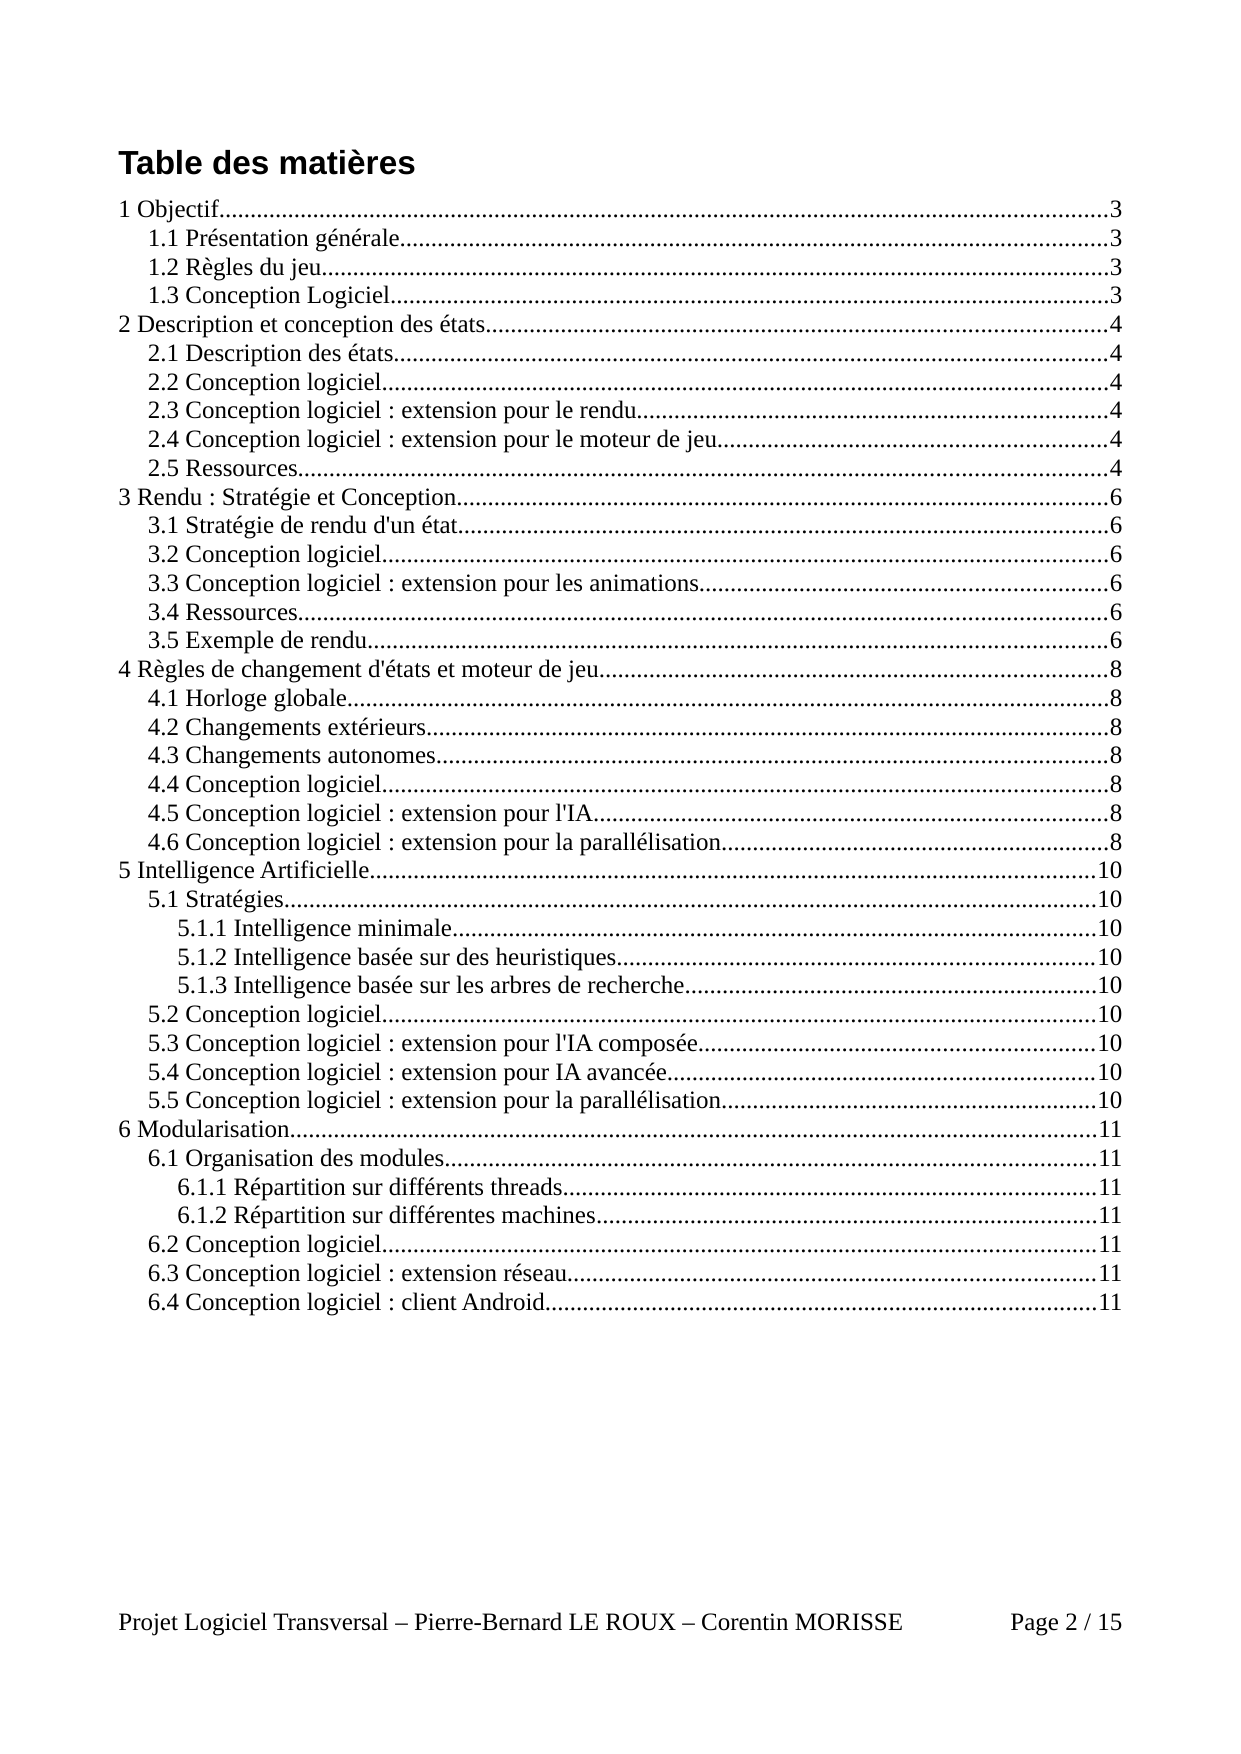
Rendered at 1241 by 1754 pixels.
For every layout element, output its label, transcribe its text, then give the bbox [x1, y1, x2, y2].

text 6.4 Conception logiciel : client Android 11 [148, 1287, 1122, 1315]
text 4.6 Conception logiciel : extension pour la parallélisation 8 [148, 827, 1122, 855]
text 3.1 Stratégie de rendu d'un état 6 [148, 510, 1122, 539]
text 2.3 Conception logiciel : extension pour le rendu 4 [148, 395, 1122, 424]
text 5.1 Stratégies 10 [148, 884, 1122, 913]
text 6 Modularisation 11 [118, 1114, 1122, 1143]
text 6.1.2 Répartition sur différentes machines 11 [177, 1200, 1122, 1229]
text 3 Rendu : Stratégie et Conception 6 [118, 482, 1122, 510]
text 4.1 Horloge globale 8 [148, 683, 1122, 712]
text 5.1.2 Intelligence basée sur des heuristiques 10 [177, 942, 1122, 970]
text 1.2 Règles du jeu 3 [148, 252, 1122, 280]
text 2.5 Ressources 4 [148, 453, 1122, 482]
text 5.4 Conception logiciel : extension pour IA avancée 10 [148, 1057, 1122, 1085]
text 5 Intelligence Artificielle 10 [118, 855, 1122, 884]
text 5.1.3 Intelligence basée sur les arbres de recherche 10 [177, 970, 1122, 999]
text 4 Règles de changement d'états et moteur de jeu 8 [118, 654, 1122, 683]
text 4.2 Changements extérieurs 8 [148, 712, 1122, 740]
text 2.1 Description des états 4 [148, 338, 1122, 367]
text 3.2 Conception logiciel 6 [148, 539, 1122, 568]
text 5.3 Conception logiciel : extension pour l'IA composée 10 [148, 1028, 1122, 1057]
text 2.4 Conception logiciel : extension pour le moteur de jeu 4 [148, 424, 1122, 453]
text 5.2 Conception logiciel 10 [148, 999, 1122, 1028]
text 2.2 Conception logiciel 4 [148, 367, 1122, 395]
subtitle Table des matières [118, 143, 1122, 182]
text 4.3 Changements autonomes 8 [148, 740, 1122, 769]
text 4.5 Conception logiciel : extension pour l'IA 8 [148, 798, 1122, 827]
text 3.3 Conception logiciel : extension pour les animations 6 [148, 568, 1122, 597]
text 3.5 Exemple de rendu 6 [148, 625, 1122, 654]
text 2 Description et conception des états 4 [118, 309, 1122, 338]
text 5.1.1 Intelligence minimale 10 [177, 913, 1122, 942]
text 6.1.1 Répartition sur différents threads 11 [177, 1172, 1122, 1200]
text 6.1 Organisation des modules 11 [148, 1143, 1122, 1172]
text 6.3 Conception logiciel : extension réseau 11 [148, 1258, 1122, 1287]
text 1.3 Conception Logiciel 3 [148, 280, 1122, 309]
text 6.2 Conception logiciel 11 [148, 1229, 1122, 1258]
text 5.5 Conception logiciel : extension pour la parallélisation 10 [148, 1085, 1122, 1114]
text 3.4 Ressources 6 [148, 597, 1122, 625]
text 1.1 Présentation générale 3 [148, 223, 1122, 252]
text 4.4 Conception logiciel 8 [148, 769, 1122, 798]
text 1 Objectif 3 [118, 194, 1122, 223]
